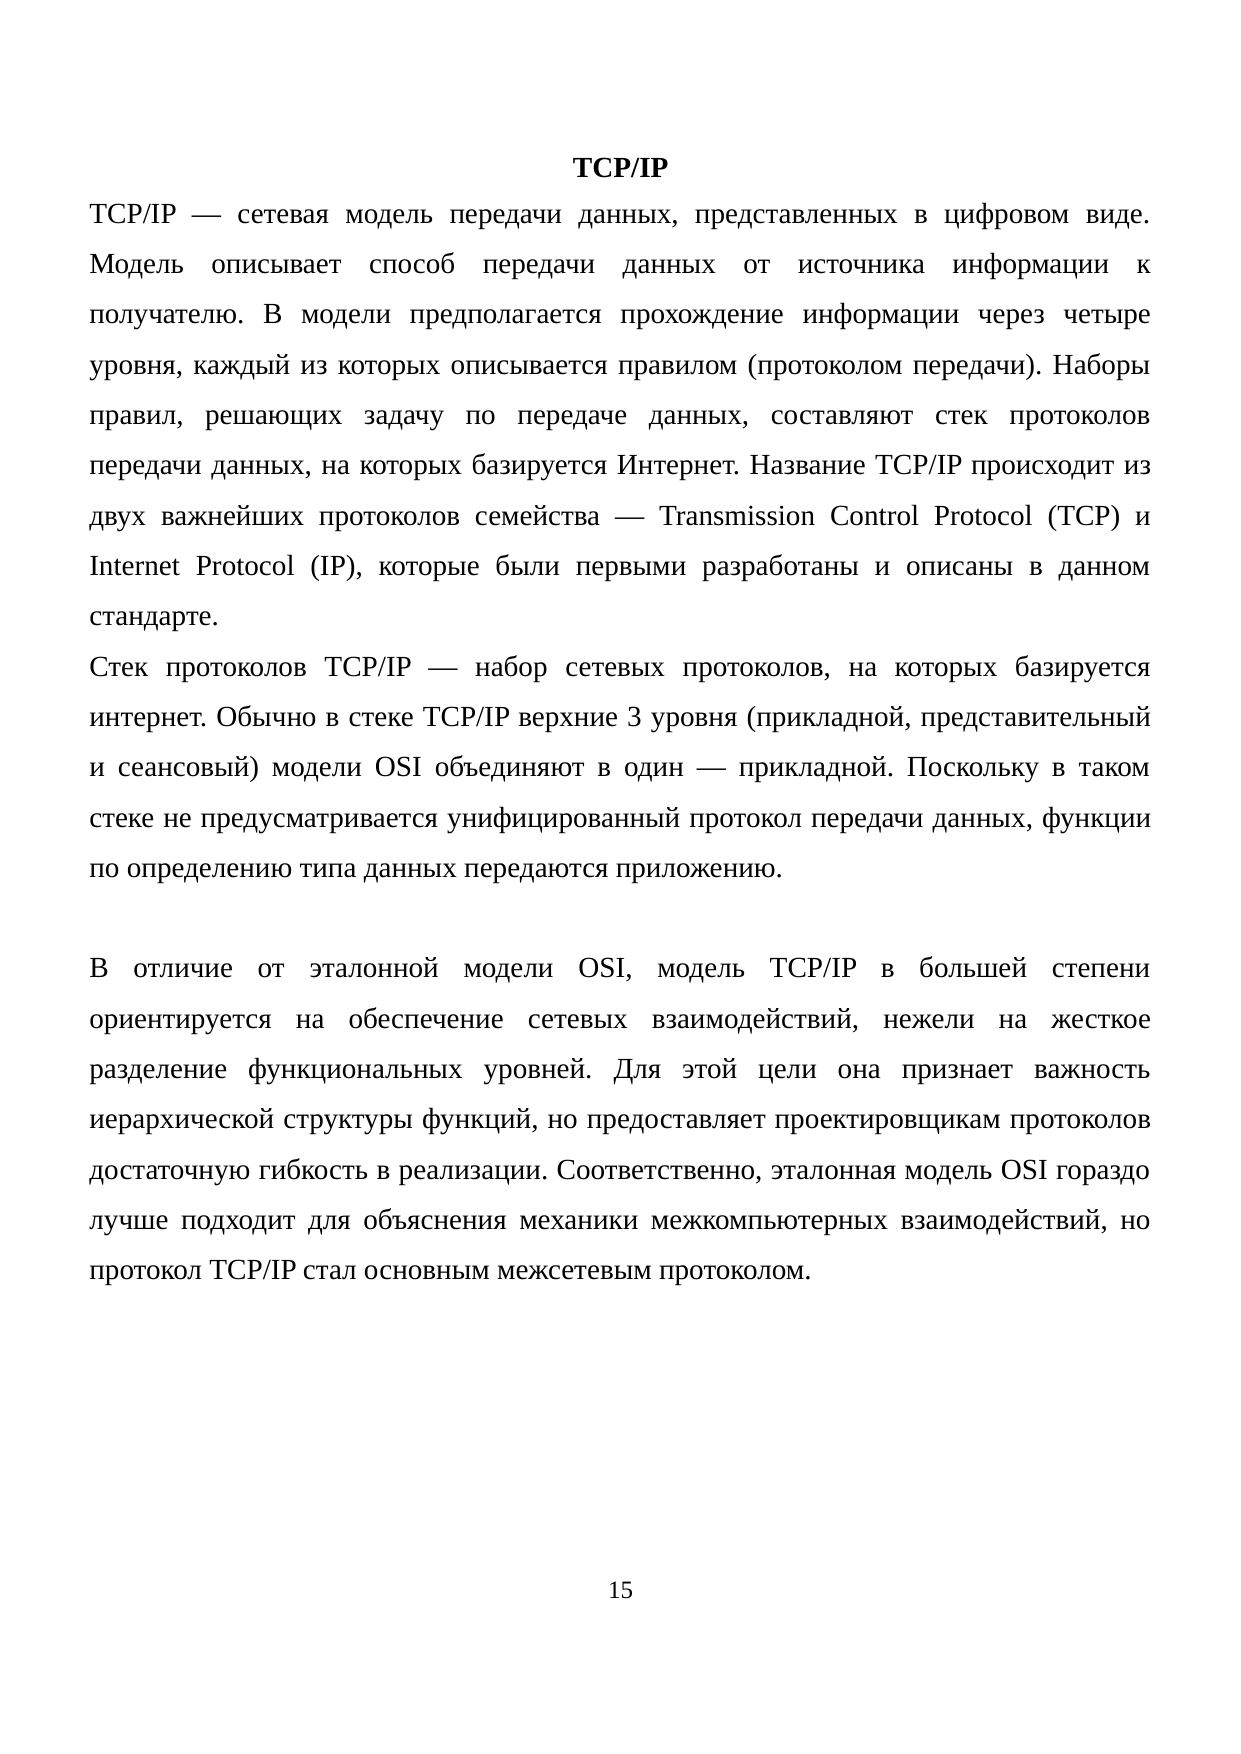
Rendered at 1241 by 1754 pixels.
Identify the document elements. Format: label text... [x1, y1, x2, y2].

text В отличие от эталонной модели OSI, модель ТСР/IP в большей степени ориентируется на обеспечение сетевых взаимодействий, нежели на жесткое разделение функциональных уровней. Для этой цели она признает важность иерархической структуры функций, но предоставляет проектировщикам протоколов достаточную гибкость в реализации. Соответственно, эталонная модель OSI гораздо лучше подходит для объяснения механики межкомпьютерных взаимодействий, но протокол TCP/IP стал основным межсетевым протоколом. [89, 951, 1152, 1286]
text Стек протоколов TCP/IP — набор сетевых протоколов, на которых базируется интернет. Обычно в стеке TCP/IP верхние 3 уровня (прикладной, представительный и сеансовый) модели OSI объединяют в один — прикладной. Поскольку в таком стеке не предусматривается унифицированный протокол передачи данных, функции по определению типа данных передаются приложению. [89, 649, 1152, 883]
text TCP/IP — сетевая модель передачи данных, представленных в цифровом виде. Модель описывает способ передачи данных от источника информации к получателю. В модели предполагается прохождение информации через четыре уровня, каждый из которых описывается правилом (протоколом передачи). Наборы правил, решающих задачу по передаче данных, составляют стек протоколов передачи данных, на которых базируется Интернет. Название TCP/IP происходит из двух важнейших протоколов семейства — Transmission Control Protocol (TCP) и Internet Protocol (IP), которые были первыми разработаны и описаны в данном стандарте. [89, 196, 1152, 632]
subtitle TCP/IP [89, 150, 1152, 183]
